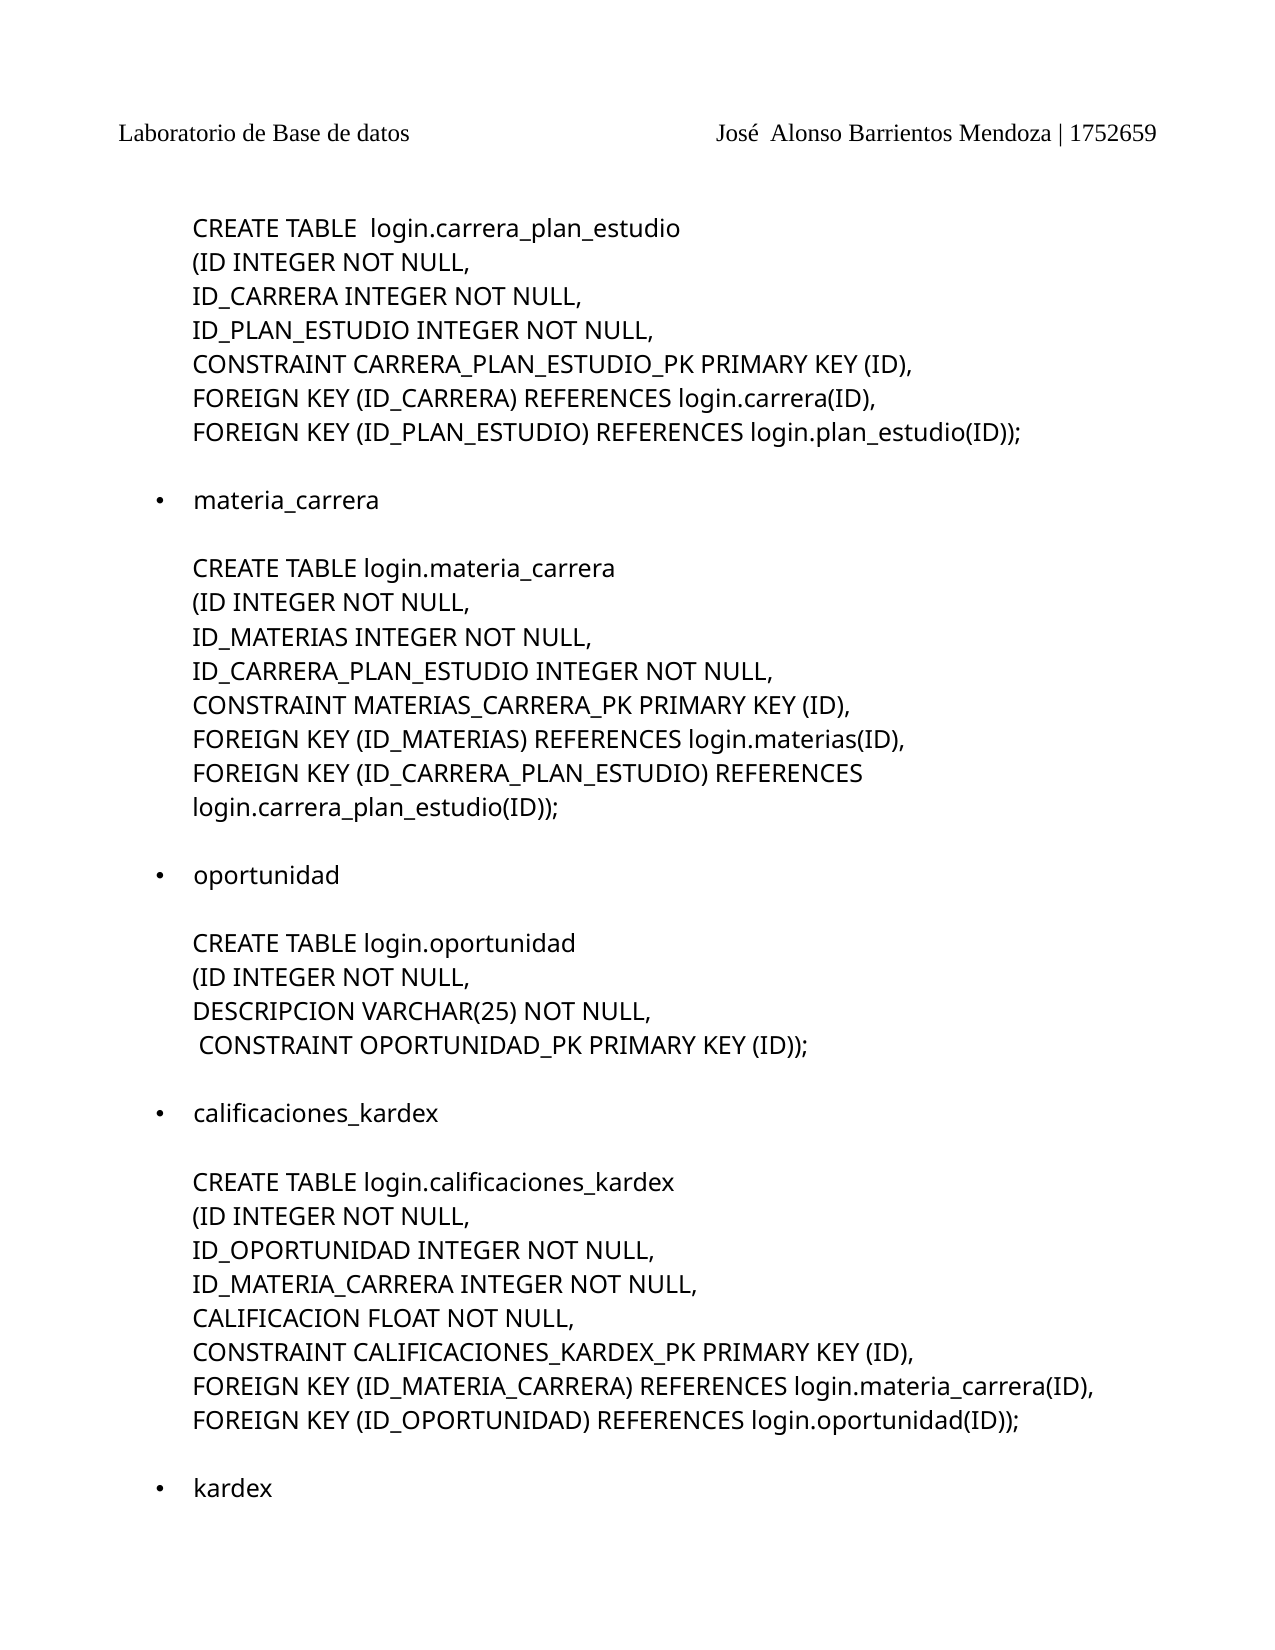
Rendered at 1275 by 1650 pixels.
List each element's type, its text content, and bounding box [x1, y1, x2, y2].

text CONSTRAINT MATERIAS_CARRERA_PK PRIMARY KEY (ID), [118, 687, 1157, 721]
text CONSTRAINT OPORTUNIDAD_PK PRIMARY KEY (ID)); [118, 1028, 1157, 1062]
text CREATE TABLE login.calificaciones_kardex [118, 1164, 1157, 1198]
text CREATE TABLE login.carrera_plan_estudio [118, 210, 1157, 244]
text ID_MATERIAS INTEGER NOT NULL, [118, 619, 1157, 653]
text ID_PLAN_ESTUDIO INTEGER NOT NULL, [118, 313, 1157, 347]
text FOREIGN KEY (ID_CARRERA_PLAN_ESTUDIO) REFERENCES login.carrera_plan_estudio(ID)); [118, 755, 1157, 823]
text (ID INTEGER NOT NULL, [118, 960, 1157, 994]
text CALIFICACION FLOAT NOT NULL, [118, 1300, 1157, 1334]
text FOREIGN KEY (ID_OPORTUNIDAD) REFERENCES login.oportunidad(ID)); [118, 1403, 1157, 1437]
text ID_CARRERA_PLAN_ESTUDIO INTEGER NOT NULL, [118, 653, 1157, 687]
list calificaciones_kardex [156, 1096, 1157, 1130]
list kardex [156, 1471, 1157, 1505]
text (ID INTEGER NOT NULL, [118, 1198, 1157, 1232]
text ID_OPORTUNIDAD INTEGER NOT NULL, [118, 1232, 1157, 1266]
list oportunidad [156, 858, 1157, 892]
text FOREIGN KEY (ID_MATERIAS) REFERENCES login.materias(ID), [118, 721, 1157, 755]
text (ID INTEGER NOT NULL, [118, 585, 1157, 619]
text FOREIGN KEY (ID_MATERIA_CARRERA) REFERENCES login.materia_carrera(ID), [118, 1368, 1157, 1403]
text FOREIGN KEY (ID_CARRERA) REFERENCES login.carrera(ID), [118, 381, 1157, 415]
text FOREIGN KEY (ID_PLAN_ESTUDIO) REFERENCES login.plan_estudio(ID)); [118, 415, 1157, 449]
text CREATE TABLE login.oportunidad [118, 926, 1157, 960]
text DESCRIPCION VARCHAR(25) NOT NULL, [118, 994, 1157, 1028]
text (ID INTEGER NOT NULL, [118, 244, 1157, 278]
text CREATE TABLE login.materia_carrera [118, 551, 1157, 585]
list materia_carrera [156, 483, 1157, 517]
text ID_CARRERA INTEGER NOT NULL, [118, 278, 1157, 313]
text CONSTRAINT CARRERA_PLAN_ESTUDIO_PK PRIMARY KEY (ID), [118, 347, 1157, 381]
text ID_MATERIA_CARRERA INTEGER NOT NULL, [118, 1266, 1157, 1300]
text CONSTRAINT CALIFICACIONES_KARDEX_PK PRIMARY KEY (ID), [118, 1334, 1157, 1368]
